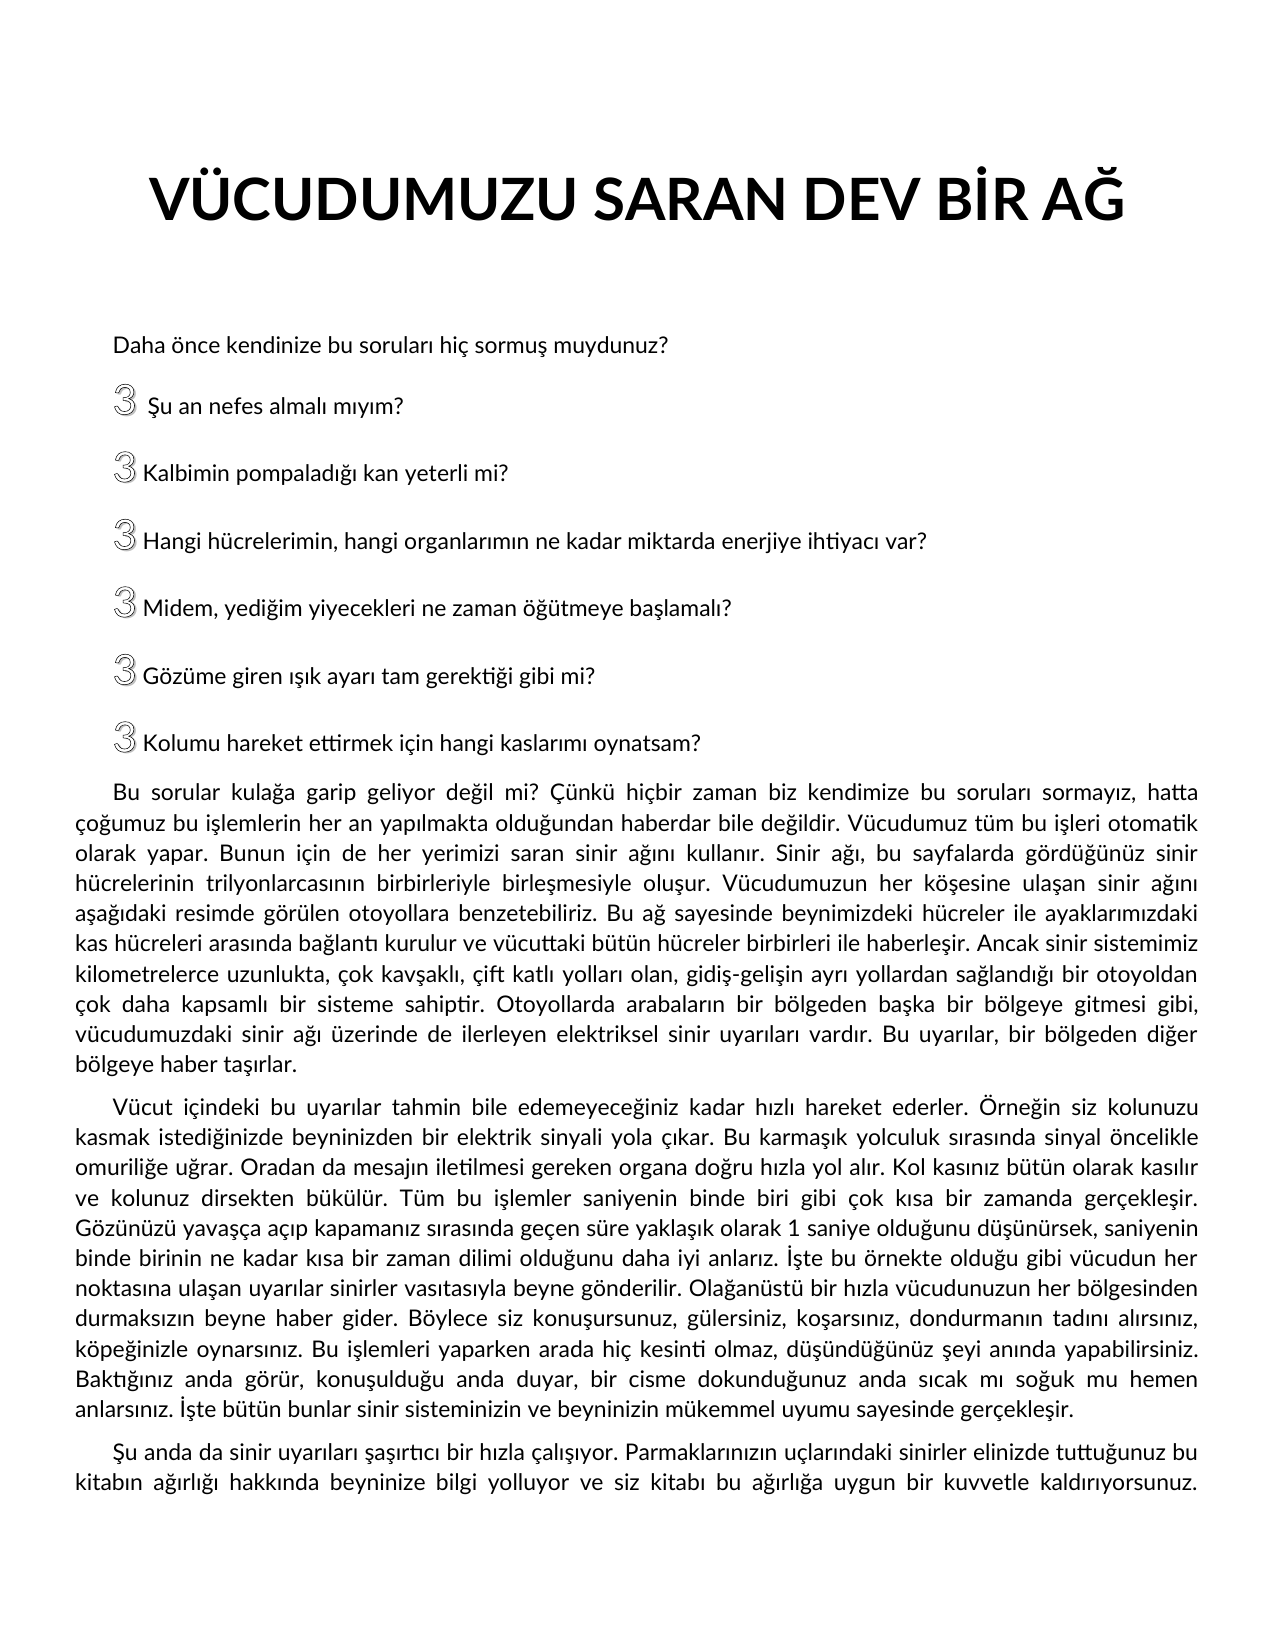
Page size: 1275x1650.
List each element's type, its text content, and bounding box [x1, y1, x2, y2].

text 3 Kolumu hareket ettirmek için hangi kaslarımı oynatsam? [75, 711, 1200, 761]
text Şu anda da sinir uyarıları şaşırtıcı bir hızla çalışıyor. Parmaklarınızın uçlarındaki sinirler elinizde tuttuğunuz bu kitabın ağırlığı hakkında beyninize bilgi yolluyor ve siz kitabı bu ağırlığa uygun bir kuvvetle kaldırıyorsunuz. [75, 1437, 1200, 1495]
text 3 Kalbimin pompaladığı kan yeterli mi? [75, 441, 1200, 491]
text Bu sorular kulağa garip geliyor değil mi? Çünkü hiçbir zaman biz kendimize bu soruları sormayız, hatta çoğumuz bu işlemlerin her an yapılmakta olduğundan haberdar bile değildir. Vücudumuz tüm bu işleri otomatik olarak yapar. Bunun için de her yerimizi saran sinir ağını kullanır. Sinir ağı, bu sayfalarda gördüğünüz sinir hücrelerinin trilyonlarcasının birbirleriyle birleşmesiyle oluşur. Vücudumuzun her köşesine ulaşan sinir ağını aşağıdaki resimde görülen otoyollara benzetebiliriz. Bu ağ sayesinde beynimizdeki hücreler ile ayaklarımızdaki kas hücreleri arasında bağlantı kurulur ve vücuttaki bütün hücreler birbirleri ile haberleşir. Ancak sinir sistemimiz kilometrelerce uzunlukta, çok kavşaklı, çift katlı yolları olan, gidiş-gelişin ayrı yollardan sağlandığı bir otoyoldan çok daha kapsamlı bir sisteme sahiptir. Otoyollarda arabaların bir bölgeden başka bir bölgeye gitmesi gibi, vücudumuzdaki sinir ağı üzerinde de ilerleyen elektriksel sinir uyarıları vardır. Bu uyarılar, bir bölgeden diğer bölgeye haber taşırlar. [75, 778, 1200, 1077]
subtitle VÜCUDUMUZU SARAN DEV BİR AĞ [75, 162, 1200, 232]
text 3 Hangi hücrelerimin, hangi organlarımın ne kadar miktarda enerjiye ihtiyacı var? [75, 508, 1200, 558]
text 3 Midem, yediğim yiyecekleri ne zaman öğütmeye başlamalı? [75, 576, 1200, 626]
text Vücut içindeki bu uyarılar tahmin bile edemeyeceğiniz kadar hızlı hareket ederler. Örneğin siz kolunuzu kasmak istediğinizde beyninizden bir elektrik sinyali yola çıkar. Bu karmaşık yolculuk sırasında sinyal öncelikle omuriliğe uğrar. Oradan da mesajın iletilmesi gereken organa doğru hızla yol alır. Kol kasınız bütün olarak kasılır ve kolunuz dirsekten bükülür. Tüm bu işlemler saniyenin binde biri gibi çok kısa bir zamanda gerçekleşir. Gözünüzü yavaşça açıp kapamanız sırasında geçen süre yaklaşık olarak 1 saniye olduğunu düşünürsek, saniyenin binde birinin ne kadar kısa bir zaman dilimi olduğunu daha iyi anlarız. İşte bu örnekte olduğu gibi vücudun her noktasına ulaşan uyarılar sinirler vasıtasıyla beyne gönderilir. Olağanüstü bir hızla vücudunuzun her bölgesinden durmaksızın beyne haber gider. Böylece siz konuşursunuz, gülersiniz, koşarsınız, dondurmanın tadını alırsınız, köpeğinizle oynarsınız. Bu işlemleri yaparken arada hiç kesinti olmaz, düşündüğünüz şeyi anında yapabilirsiniz. Baktığınız anda görür, konuşulduğu anda duyar, bir cisme dokunduğunuz anda sıcak mı soğuk mu hemen anlarsınız. İşte bütün bunlar sinir sisteminizin ve beyninizin mükemmel uyumu sayesinde gerçekleşir. [75, 1093, 1200, 1422]
text 3 Şu an nefes almalı mıyım? [75, 373, 1200, 423]
text 3 Gözüme giren ışık ayarı tam gerektiği gibi mi? [75, 643, 1200, 693]
text Daha önce kendinize bu soruları hiç sormuş muydunuz? [75, 330, 1200, 358]
